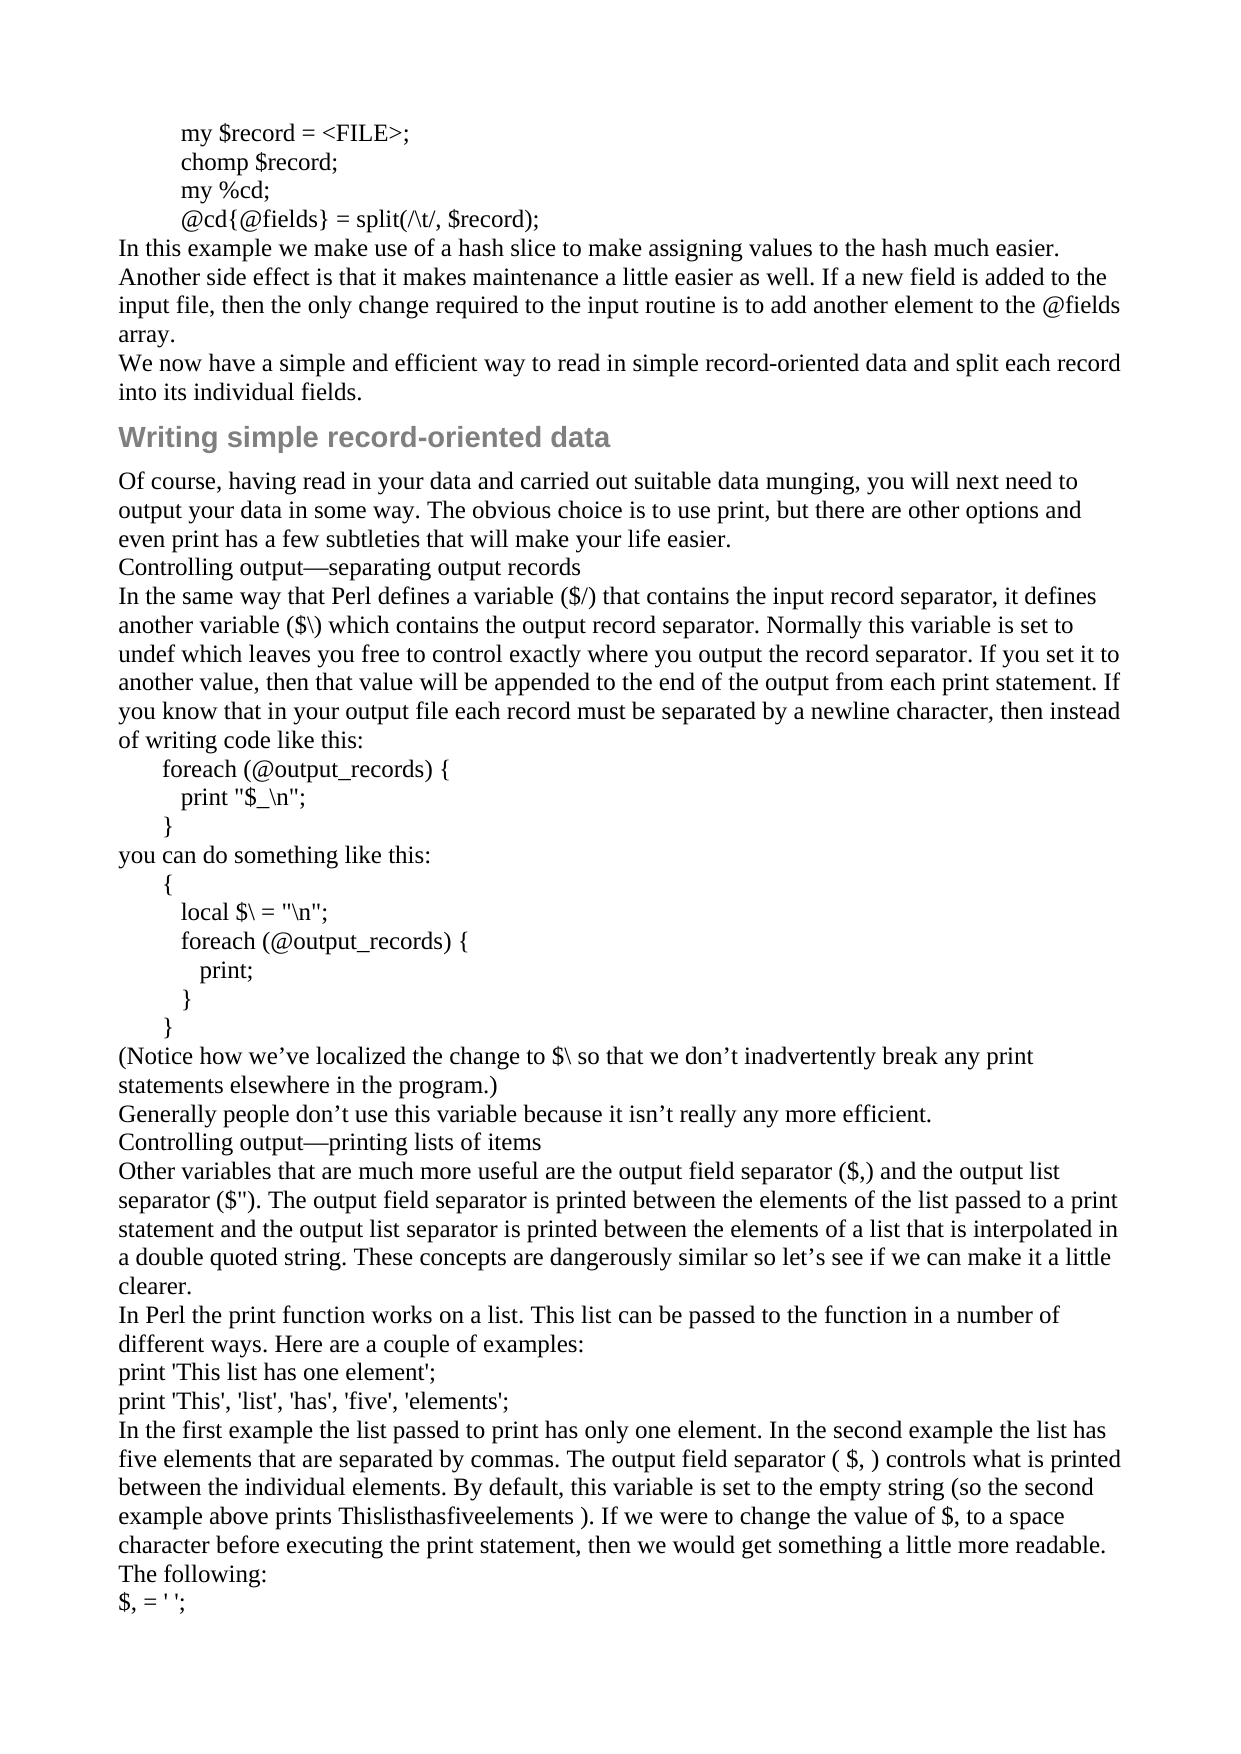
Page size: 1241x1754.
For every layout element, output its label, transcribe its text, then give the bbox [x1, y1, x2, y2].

subtitle Writing simple record-oriented data [118, 420, 1122, 454]
text Of course, having read in your data and carried out suitable data munging, you will next need to output your data in some way. The obvious choice is to use print, but there are other options and even print has a few subtleties that will make your life easier. [118, 466, 1122, 552]
text In the same way that Perl defines a variable ($/) that contains the input record separator, it defines another variable ($\) which contains the output record separator. Normally this variable is set to undef which leaves you free to control exactly where you output the record separator. If you set it to another value, then that value will be appended to the end of the output from each print statement. If you know that in your output file each record must be separated by a newline character, then instead of writing code like this: [118, 581, 1122, 754]
text you can do something like this: [118, 840, 1122, 869]
text (Notice how we’ve localized the change to $\ so that we don’t inadvertently break any print statements elsewhere in the program.) [118, 1041, 1122, 1099]
text $, = ' '; [118, 1587, 1122, 1616]
text In Perl the print function works on a list. This list can be passed to the function in a number of different ways. Here are a couple of examples: [118, 1300, 1122, 1357]
text foreach (@output_records) { [118, 926, 1122, 955]
text Other variables that are much more useful are the output field separator ($,) and the output list separator ($"). The output field separator is printed between the elements of the list passed to a print statement and the output list separator is printed between the elements of a list that is interpolated in a double quoted string. These concepts are dangerously similar so let’s see if we can make it a little clearer. [118, 1156, 1122, 1300]
text local $\ = "\n"; [118, 897, 1122, 926]
text In the first example the list passed to print has only one element. In the second example the list has five elements that are separated by commas. The output field separator ( $, ) controls what is printed between the individual elements. By default, this variable is set to the empty string (so the second example above prints Thislisthasfiveelements ). If we were to change the value of $, to a space character before executing the print statement, then we would get something a little more readable. The following: [118, 1415, 1122, 1587]
text Controlling output—printing lists of items [118, 1127, 1122, 1156]
text In this example we make use of a hash slice to make assigning values to the hash much easier. Another side effect is that it makes maintenance a little easier as well. If a new field is added to the input file, then the only change required to the input routine is to add another element to the @fields array. [118, 233, 1122, 348]
text Controlling output—separating output records [118, 552, 1122, 581]
text my $record = <FILE>; [118, 118, 1122, 147]
text } [118, 1012, 1122, 1041]
text print 'This', 'list', 'has', 'five', 'elements'; [118, 1386, 1122, 1415]
text } [118, 984, 1122, 1012]
text @cd{@fields} = split(/\t/, $record); [118, 204, 1122, 233]
text my %cd; [118, 176, 1122, 204]
text We now have a simple and efficient way to read in simple record-oriented data and split each record into its individual fields. [118, 348, 1122, 406]
text print; [118, 955, 1122, 984]
text Generally people don’t use this variable because it isn’t really any more efficient. [118, 1099, 1122, 1127]
text foreach (@output_records) { [118, 754, 1122, 782]
text print 'This list has one element'; [118, 1357, 1122, 1386]
text { [118, 869, 1122, 897]
text chomp $record; [118, 147, 1122, 176]
text } [118, 811, 1122, 840]
text print "$_\n"; [118, 782, 1122, 811]
